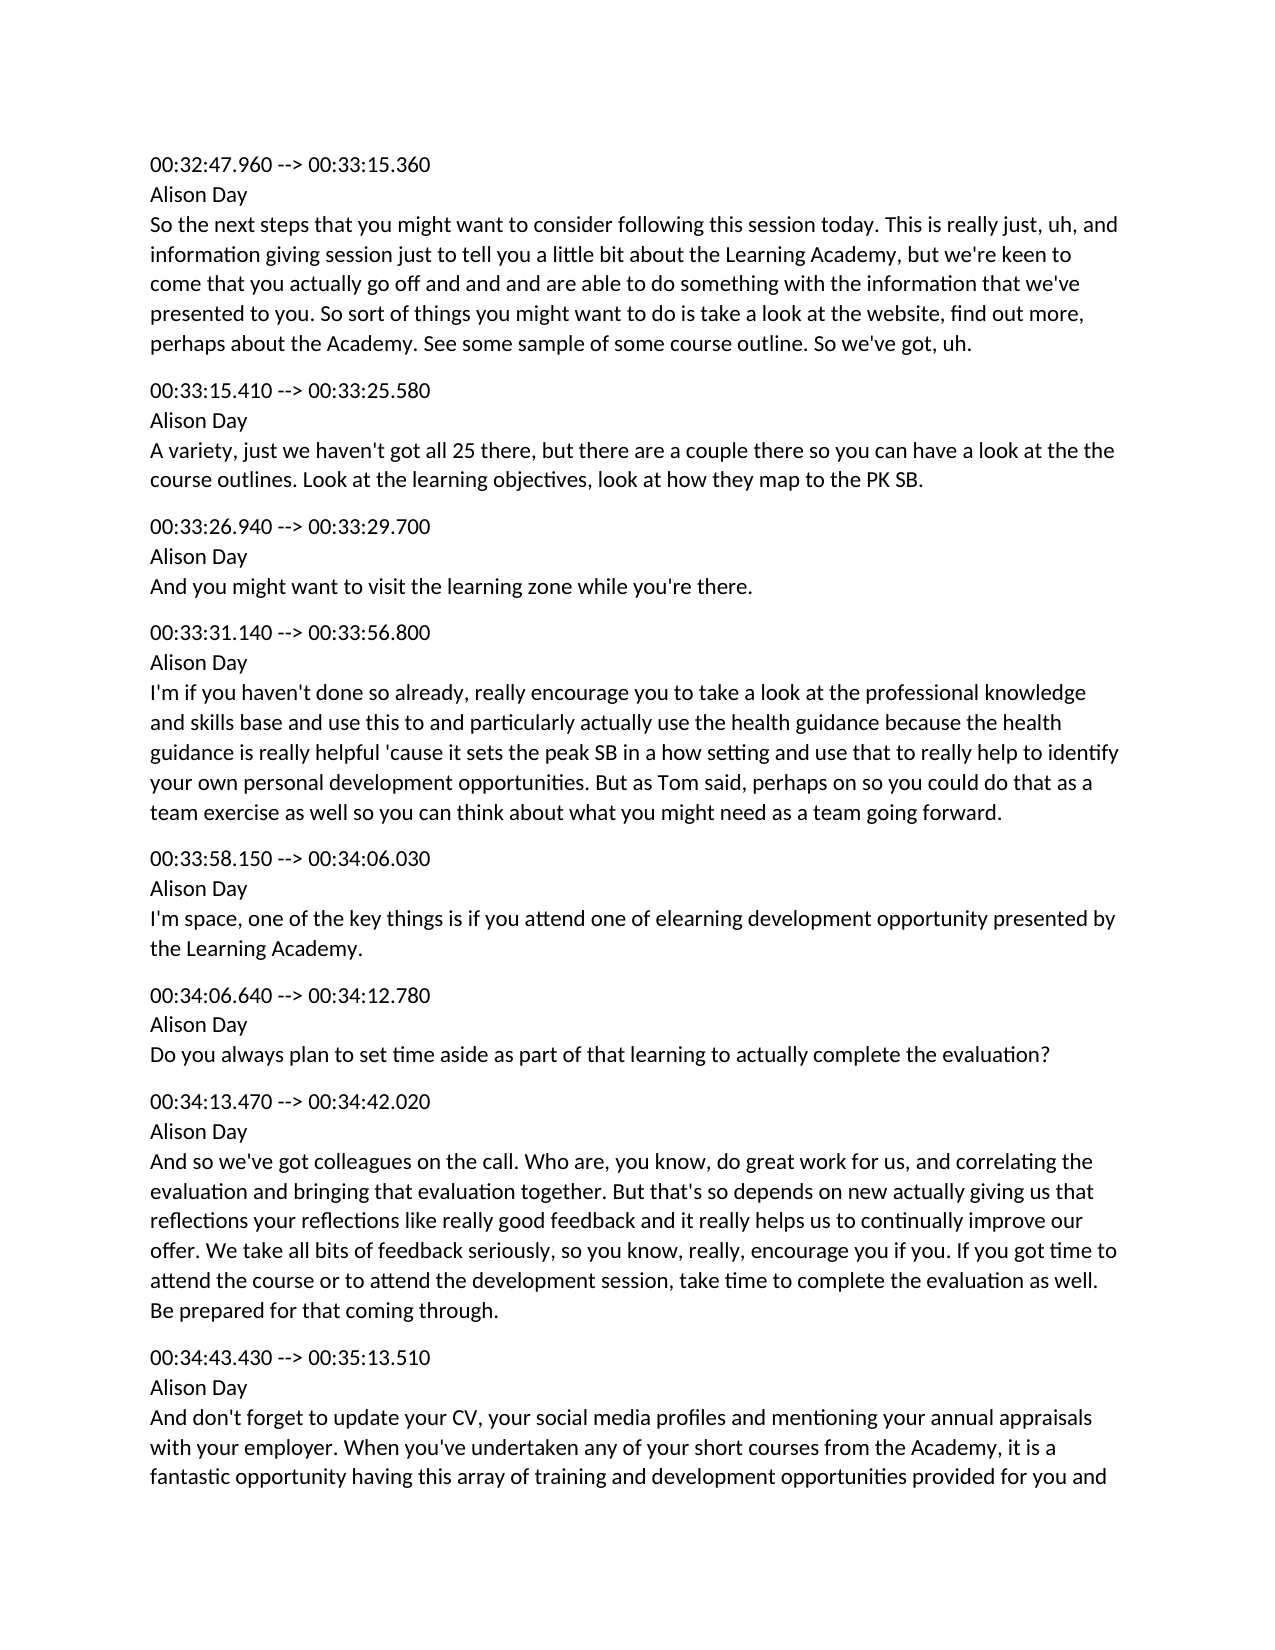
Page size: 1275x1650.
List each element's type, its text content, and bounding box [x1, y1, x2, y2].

text 00:34:06.640 --> 00:34:12.780 Alison Day Do you always plan to set time aside as part of that learning to actually complete the evaluation? [150, 981, 1125, 1068]
text 00:33:31.140 --> 00:33:56.800 Alison Day I'm if you haven't done so already, really encourage you to take a look at the professional knowledge and skills base and use this to and particularly actually use the health guidance because the health guidance is really helpful 'cause it sets the peak SB in a how setting and use that to really help to identify your own personal development opportunities. But as Tom said, perhaps on so you could do that as a team exercise as well so you can think about what you might need as a team going forward. [150, 618, 1125, 826]
text 00:33:26.940 --> 00:33:29.700 Alison Day And you might want to visit the learning zone while you're there. [150, 512, 1125, 600]
text 00:33:58.150 --> 00:34:06.030 Alison Day I'm space, one of the key things is if you attend one of elearning development opportunity presented by the Learning Academy. [150, 844, 1125, 962]
text 00:34:43.430 --> 00:35:13.510 Alison Day And don't forget to update your CV, your social media profiles and mentioning your annual appraisals with your employer. When you've undertaken any of your short courses from the Academy, it is a fantastic opportunity having this array of training and development opportunities provided for you and [150, 1343, 1125, 1491]
text 00:34:13.470 --> 00:34:42.020 Alison Day And so we've got colleagues on the call. Who are, you know, do great work for us, and correlating the evaluation and bringing that evaluation together. But that's so depends on new actually giving us that reflections your reflections like really good feedback and it really helps us to continually improve our offer. We take all bits of feedback seriously, so you know, really, encourage you if you. If you got time to attend the course or to attend the development session, take time to complete the evaluation as well. Be prepared for that coming through. [150, 1087, 1125, 1324]
text 00:33:15.410 --> 00:33:25.580 Alison Day A variety, just we haven't got all 25 there, but there are a couple there so you can have a look at the the course outlines. Look at the learning objectives, look at how they map to the PK SB. [150, 376, 1125, 494]
text 00:32:47.960 --> 00:33:15.360 Alison Day So the next steps that you might want to consider following this session today. This is really just, uh, and information giving session just to tell you a little bit about the Learning Academy, but we're keen to come that you actually go off and and and are able to do something with the information that we've presented to you. So sort of things you might want to do is take a look at the website, find out more, perhaps about the Academy. See some sample of some course outline. So we've got, uh. [150, 150, 1125, 357]
